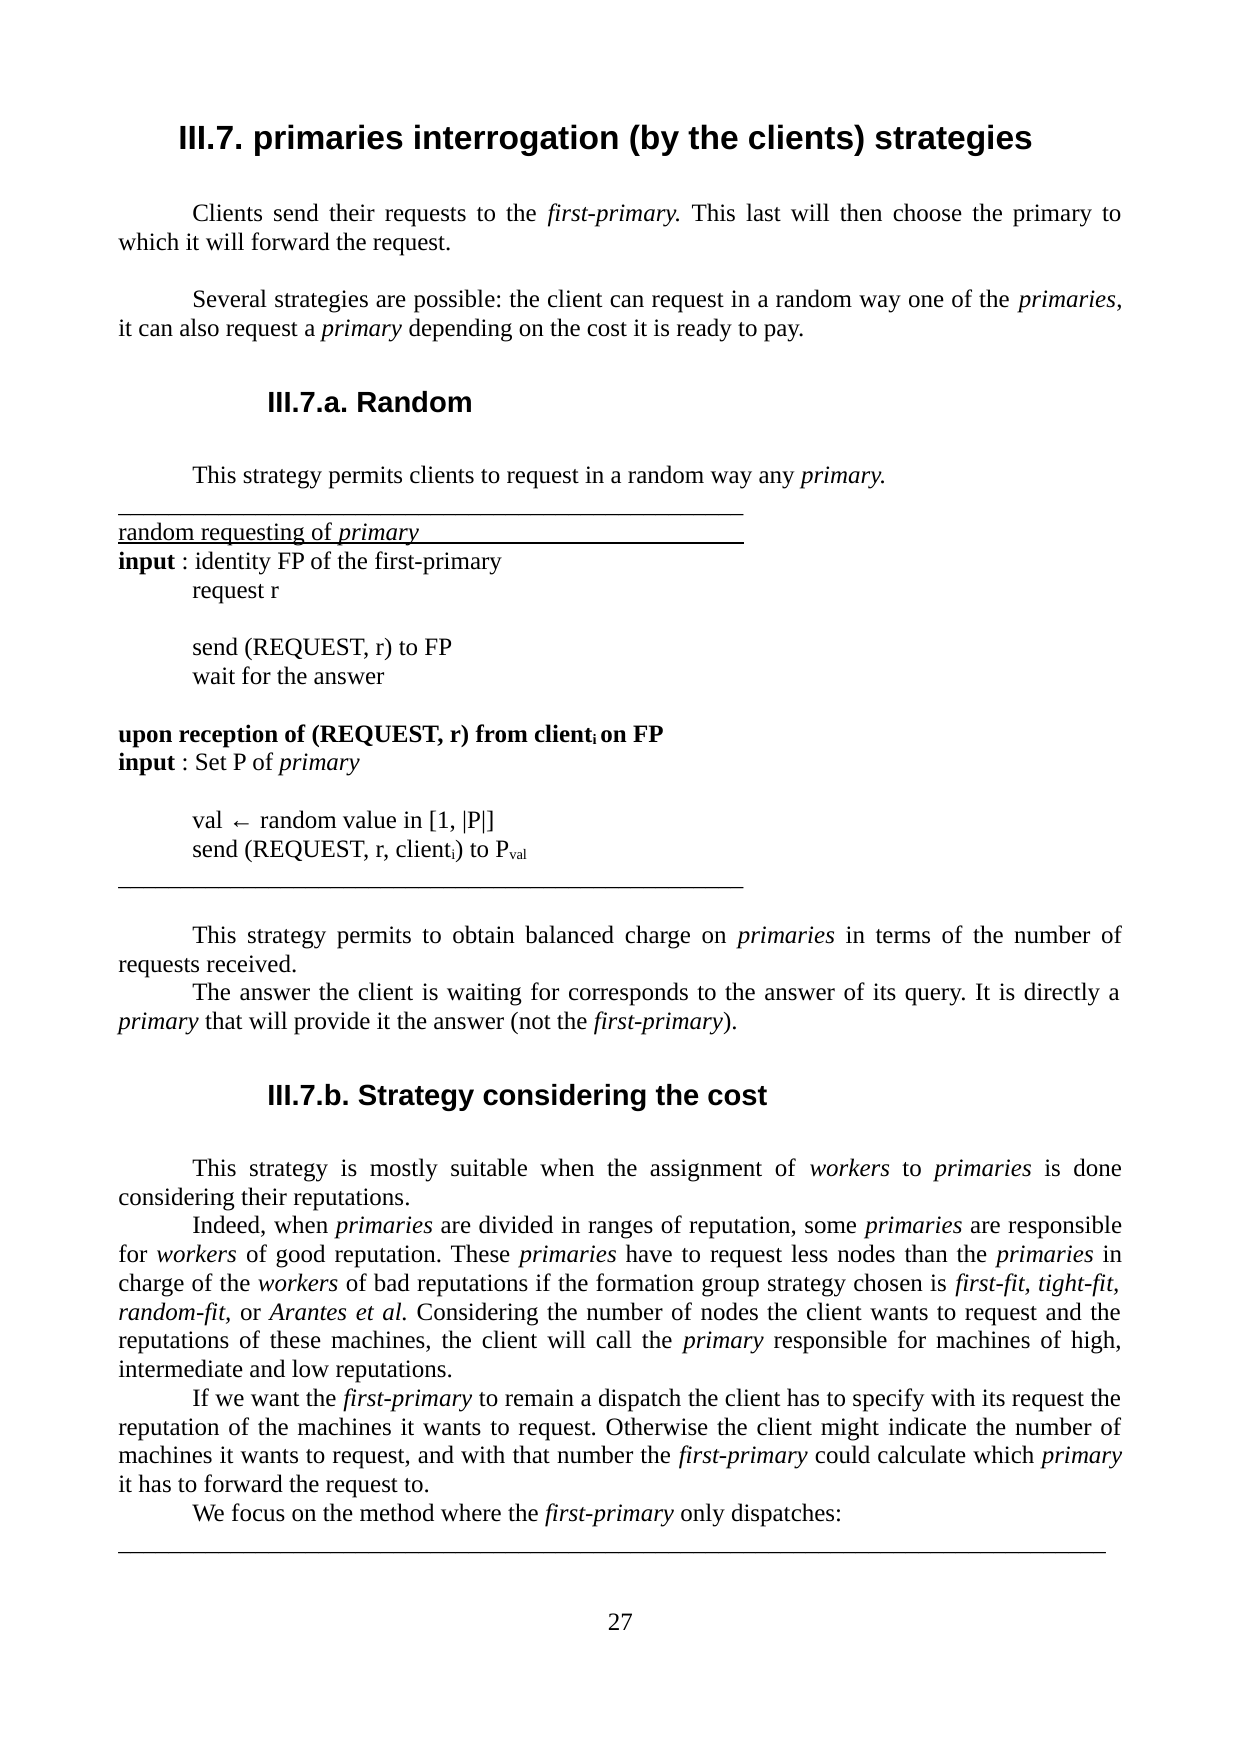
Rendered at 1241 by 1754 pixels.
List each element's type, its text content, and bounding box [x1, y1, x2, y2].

text wait for the answer [118, 661, 1122, 690]
text This strategy permits clients to request in a random way any primary. [118, 460, 1122, 489]
text Indeed, when primaries are divided in ranges of reputation, some primaries are responsible for workers of good reputation. These primaries have to request less nodes than the primaries in charge of the workers of bad reputations if the formation group strategy chosen is first-fit, tight-fit, random-fit, or Arantes et al. Considering the number of nodes the client wants to request and the reputations of these machines, the client will call the primary responsible for machines of high, intermediate and low reputations. [118, 1211, 1122, 1383]
text This strategy is mostly suitable when the assignment of workers to primaries is done considering their reputations. [118, 1153, 1122, 1211]
text If we want the first-primary to remain a dispatch the client has to specify with its request the reputation of the machines it wants to request. Otherwise the client might indicate the number of machines it wants to request, and with that number the first-primary could calculate which primary it has to forward the request to. [118, 1383, 1122, 1498]
text val ← random value in [1, |P|] [118, 805, 1122, 834]
subtitle III.7.b. Strategy considering the cost [118, 1078, 1122, 1112]
text random requesting of primary [118, 517, 1122, 546]
text Several strategies are possible: the client can request in a random way one of the primaries, it can also request a primary depending on the cost it is ready to pay. [118, 284, 1122, 342]
text The answer the client is waiting for corresponds to the answer of its query. It is directly a primary that will provide it the answer (not the first-primary). [118, 977, 1122, 1035]
text This strategy permits to obtain balanced charge on primaries in terms of the number of requests received. [118, 920, 1122, 977]
text send (REQUEST, r, clienti) to Pval [118, 834, 1122, 862]
text input : identity FP of the first-primary [118, 546, 1122, 575]
text _______________________________________________________________________________ [118, 1527, 1122, 1556]
text __________________________________________________ [118, 489, 1122, 517]
text __________________________________________________ [118, 862, 1122, 891]
text request r [118, 575, 1122, 604]
text send (REQUEST, r) to FP [118, 632, 1122, 661]
subtitle III.7. primaries interrogation (by the clients) strategies [118, 118, 1122, 157]
text We focus on the method where the first-primary only dispatches: [118, 1498, 1122, 1527]
text Clients send their requests to the first-primary. This last will then choose the primary to which it will forward the request. [118, 198, 1122, 256]
subtitle III.7.a. Random [118, 385, 1122, 419]
text upon reception of (REQUEST, r) from clienti on FP [118, 719, 1122, 747]
text input : Set P of primary [118, 747, 1122, 776]
